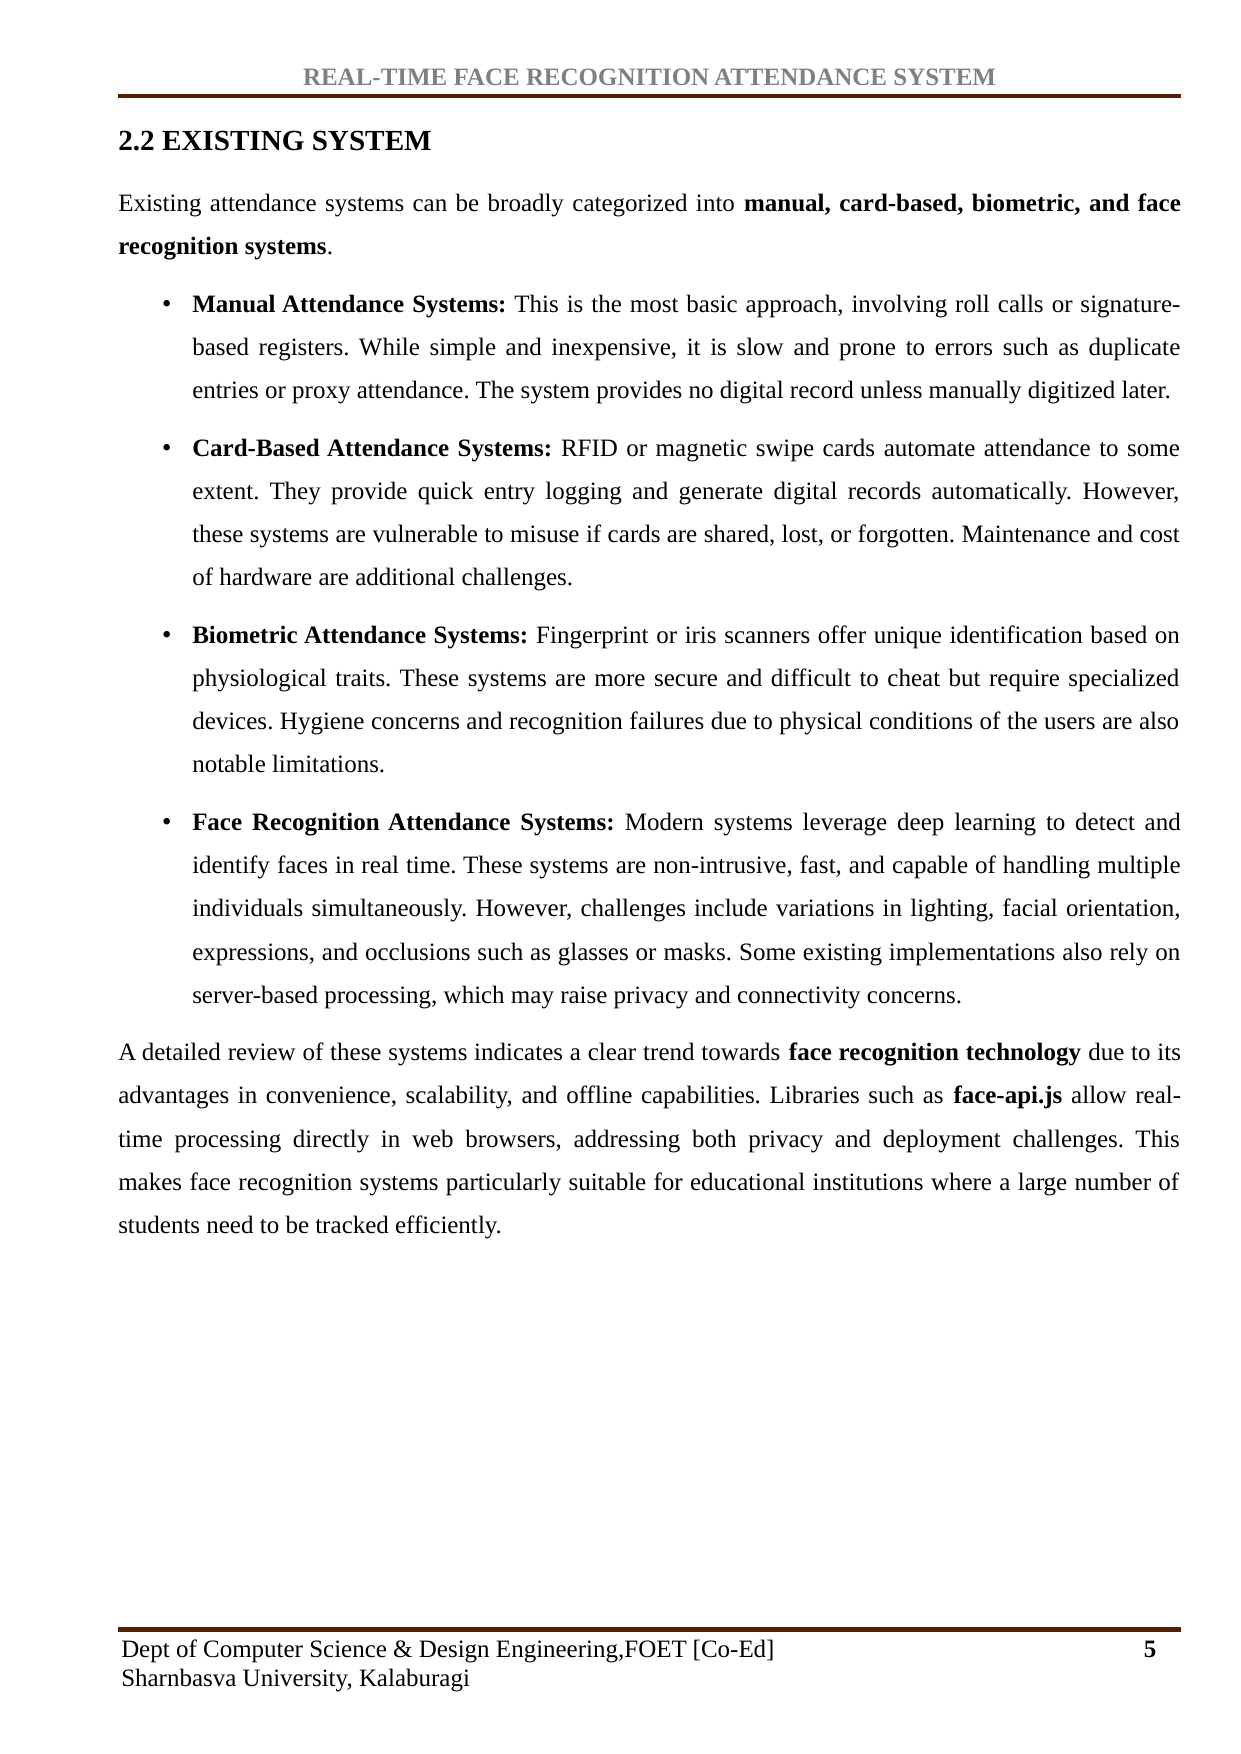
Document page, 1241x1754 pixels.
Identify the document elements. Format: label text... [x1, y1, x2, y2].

list Card-Based Attendance Systems: RFID or magnetic swipe cards automate attendance to some extent. They provide quick entry logging and generate digital records automatically. However, these systems are vulnerable to misuse if cards are shared, lost, or forgotten. Maintenance and cost of hardware are additional challenges. [162, 433, 1181, 591]
subtitle 2.2 EXISTING SYSTEM [118, 123, 1181, 157]
list Biometric Attendance Systems: Fingerprint or iris scanners offer unique identification based on physiological traits. These systems are more secure and difficult to cheat but require specialized devices. Hygiene concerns and recognition failures due to physical conditions of the users are also notable limitations. [162, 620, 1181, 778]
list Manual Attendance Systems: This is the most basic approach, involving roll calls or signature-based registers. While simple and inexpensive, it is slow and prone to errors such as duplicate entries or proxy attendance. The system provides no digital record unless manually digitized later. [162, 289, 1181, 404]
list Face Recognition Attendance Systems: Modern systems leverage deep learning to detect and identify faces in real time. These systems are non-intrusive, fast, and capable of handling multiple individuals simultaneously. However, challenges include variations in lighting, facial orientation, expressions, and occlusions such as glasses or masks. Some existing implementations also rely on server-based processing, which may raise privacy and connectivity concerns. [162, 807, 1181, 1008]
text A detailed review of these systems indicates a clear trend towards face recognition technology due to its advantages in convenience, scalability, and offline capabilities. Libraries such as face-api.js allow real-time processing directly in web browsers, addressing both privacy and deployment challenges. This makes face recognition systems particularly suitable for educational institutions where a large number of students need to be tracked efficiently. [118, 1037, 1181, 1239]
text Existing attendance systems can be broadly categorized into manual, card-based, biometric, and face recognition systems. [118, 188, 1181, 260]
